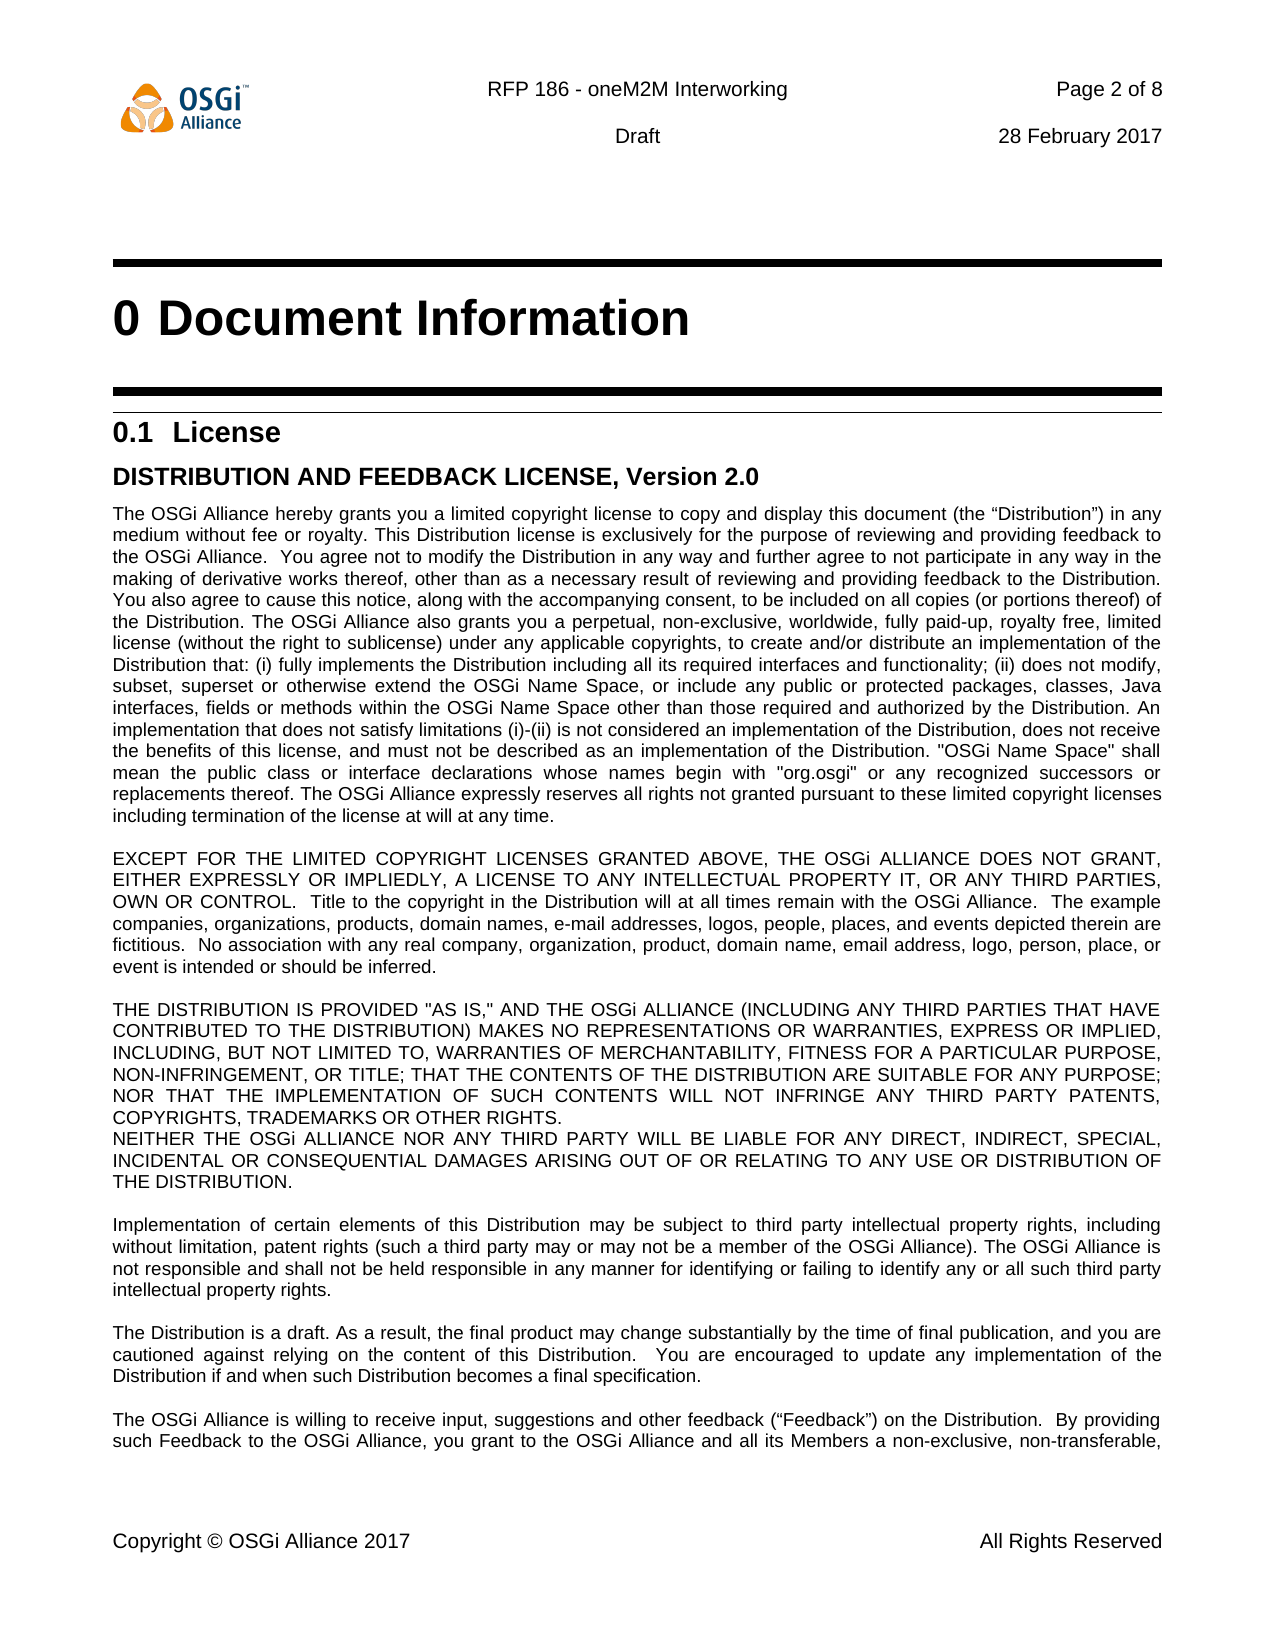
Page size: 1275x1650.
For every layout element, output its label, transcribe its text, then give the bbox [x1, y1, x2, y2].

subtitle License [112, 413, 1162, 449]
text The OSGi Alliance is willing to receive input, suggestions and other feedback (“Feedback”) on the Distribution. By providing such Feedback to the OSGi Alliance, you grant to the OSGi Alliance and all its Members a non-exclusive, non-transferable, [112, 1408, 1162, 1451]
text NEITHER THE OSGi ALLIANCE NOR ANY THIRD PARTY WILL BE LIABLE FOR ANY DIRECT, INDIRECT, SPECIAL, INCIDENTAL OR CONSEQUENTIAL DAMAGES ARISING OUT OF OR RELATING TO ANY USE OR DISTRIBUTION OF THE DISTRIBUTION. [112, 1128, 1162, 1193]
text DISTRIBUTION AND FEEDBACK LICENSE, Version 2.0 [112, 461, 1162, 490]
picture [113, 76, 257, 140]
text EXCEPT FOR THE LIMITED COPYRIGHT LICENSES GRANTED ABOVE, THE OSGi ALLIANCE DOES NOT GRANT, EITHER EXPRESSLY OR IMPLIEDLY, A LICENSE TO ANY INTELLECTUAL PROPERTY IT, OR ANY THIRD PARTIES, OWN OR CONTROL. Title to the copyright in the Distribution will at all times remain with the OSGi Alliance. The example companies, organizations, products, domain names, e-mail addresses, logos, people, places, and events depicted therein are fictitious. No association with any real company, organization, product, domain name, email address, logo, person, place, or event is intended or should be inferred. [112, 848, 1162, 977]
subtitle Document Information [112, 260, 1162, 396]
text THE DISTRIBUTION IS PROVIDED "AS IS," AND THE OSGi ALLIANCE (INCLUDING ANY THIRD PARTIES THAT HAVE CONTRIBUTED TO THE DISTRIBUTION) MAKES NO REPRESENTATIONS OR WARRANTIES, EXPRESS OR IMPLIED, INCLUDING, BUT NOT LIMITED TO, WARRANTIES OF MERCHANTABILITY, FITNESS FOR A PARTICULAR PURPOSE, NON-INFRINGEMENT, OR TITLE; THAT THE CONTENTS OF THE DISTRIBUTION ARE SUITABLE FOR ANY PURPOSE; NOR THAT THE IMPLEMENTATION OF SUCH CONTENTS WILL NOT INFRINGE ANY THIRD PARTY PATENTS, COPYRIGHTS, TRADEMARKS OR OTHER RIGHTS. [112, 999, 1162, 1128]
text The OSGi Alliance hereby grants you a limited copyright license to copy and display this document (the “Distribution”) in any medium without fee or royalty. This Distribution license is exclusively for the purpose of reviewing and providing feedback to the OSGi Alliance. You agree not to modify the Distribution in any way and further agree to not participate in any way in the making of derivative works thereof, other than as a necessary result of reviewing and providing feedback to the Distribution. You also agree to cause this notice, along with the accompanying consent, to be included on all copies (or portions thereof) of the Distribution. The OSGi Alliance also grants you a perpetual, non-exclusive, worldwide, fully paid-up, royalty free, limited license (without the right to sublicense) under any applicable copyrights, to create and/or distribute an implementation of the Distribution that: (i) fully implements the Distribution including all its required interfaces and functionality; (ii) does not modify, subset, superset or otherwise extend the OSGi Name Space, or include any public or protected packages, classes, Java interfaces, fields or methods within the OSGi Name Space other than those required and authorized by the Distribution. An implementation that does not satisfy limitations (i)-(ii) is not considered an implementation of the Distribution, does not receive the benefits of this license, and must not be described as an implementation of the Distribution. "OSGi Name Space" shall mean the public class or interface declarations whose names begin with "org.osgi" or any recognized successors or replacements thereof. The OSGi Alliance expressly reserves all rights not granted pursuant to these limited copyright licenses including termination of the license at will at any time. [112, 503, 1162, 826]
text Implementation of certain elements of this Distribution may be subject to third party intellectual property rights, including without limitation, patent rights (such a third party may or may not be a member of the OSGi Alliance). The OSGi Alliance is not responsible and shall not be held responsible in any manner for identifying or failing to identify any or all such third party intellectual property rights. [112, 1214, 1162, 1301]
text The Distribution is a draft. As a result, the final product may change substantially by the time of final publication, and you are cautioned against relying on the content of this Distribution. You are encouraged to update any implementation of the Distribution if and when such Distribution becomes a final specification. [112, 1322, 1162, 1387]
